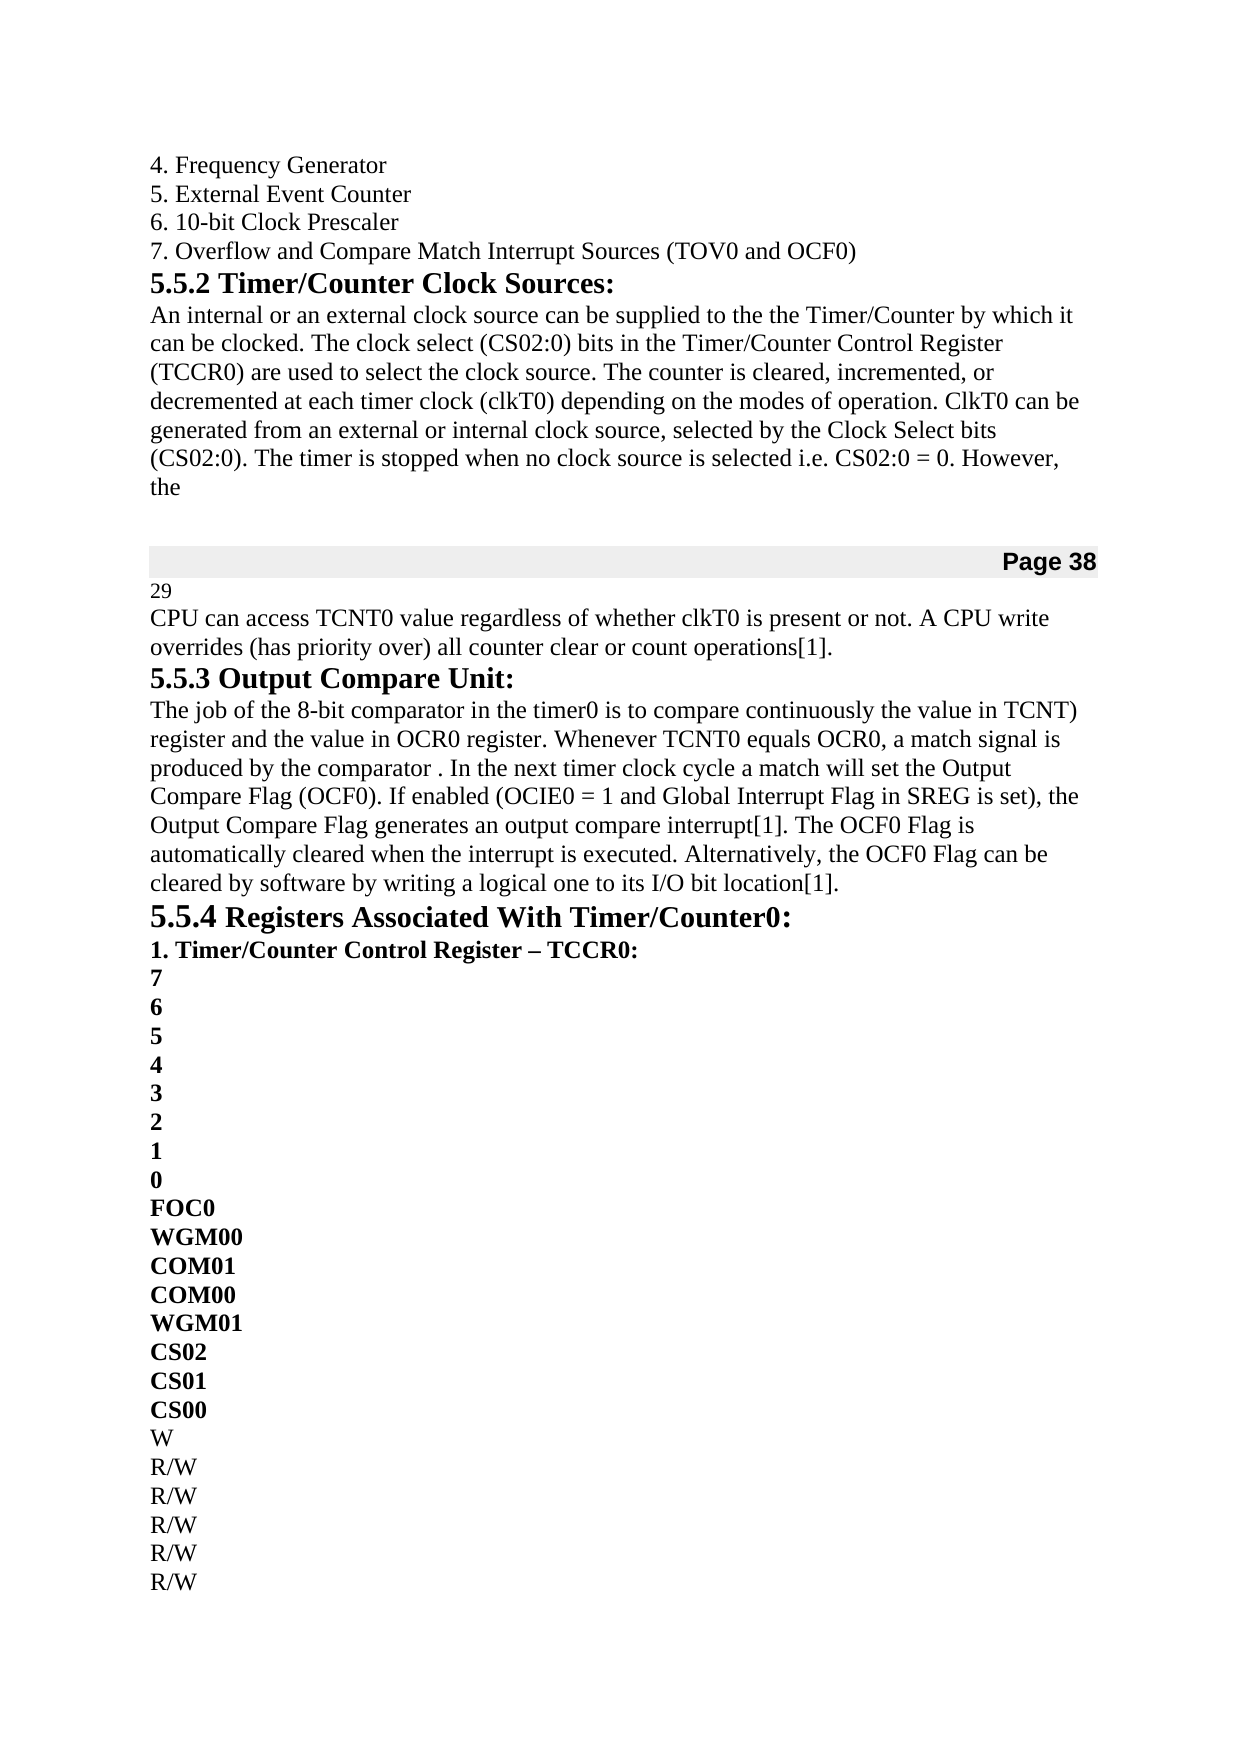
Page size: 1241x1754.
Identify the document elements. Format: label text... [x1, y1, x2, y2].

text R/W [150, 1452, 1090, 1481]
text An internal or an external clock source can be supplied to the the Timer/Counter by which it [150, 300, 1090, 328]
text R/W [150, 1481, 1090, 1510]
text 2 [150, 1107, 1090, 1136]
text 1 [150, 1136, 1090, 1165]
text 6 [150, 992, 1090, 1021]
text 5.5.4 Registers Associated With Timer/Counter0: [150, 896, 1090, 935]
text WGM01 [150, 1308, 1090, 1337]
text (TCCR0) are used to select the clock source. The counter is cleared, incremented, or [150, 357, 1090, 386]
text COM01 [150, 1251, 1090, 1280]
text decremented at each timer clock (clkT0) depending on the modes of operation. ClkT0 can be [150, 386, 1090, 415]
text R/W [150, 1538, 1090, 1567]
text 4. Frequency Generator [150, 150, 1090, 179]
text 7 [150, 963, 1090, 992]
text 5.5.2 Timer/Counter Clock Sources: [150, 265, 1090, 300]
text R/W [150, 1510, 1090, 1538]
text 3 [150, 1078, 1090, 1107]
text 4 [150, 1050, 1090, 1078]
text 5.5.3 Output Compare Unit: [150, 660, 1090, 695]
text Compare Flag (OCF0). If enabled (OCIE0 = 1 and Global Interrupt Flag in SREG is set), the [150, 781, 1090, 810]
text overrides (has priority over) all counter clear or count operations[1]. [150, 632, 1090, 660]
text (CS02:0). The timer is stopped when no clock source is selected i.e. CS02:0 = 0. However, the [150, 443, 1090, 501]
text CS00 [150, 1395, 1090, 1423]
text COM00 [150, 1280, 1090, 1308]
text The job of the 8-bit comparator in the timer0 is to compare continuously the value in TCNT) [150, 695, 1090, 724]
text 7. Overflow and Compare Match Interrupt Sources (TOV0 and OCF0) [150, 236, 1090, 265]
text generated from an external or internal clock source, selected by the Clock Select bits [150, 415, 1090, 443]
text produced by the comparator . In the next timer clock cycle a match will set the Output [150, 753, 1090, 781]
text 29 [150, 578, 1090, 603]
text cleared by software by writing a logical one to its I/O bit location[1]. [150, 868, 1090, 896]
table_header Page 38 [149, 546, 1098, 578]
text WGM00 [150, 1222, 1090, 1251]
text Output Compare Flag generates an output compare interrupt[1]. The OCF0 Flag is [150, 810, 1090, 839]
text register and the value in OCR0 register. Whenever TCNT0 equals OCR0, a match signal is [150, 724, 1090, 753]
text R/W [150, 1567, 1090, 1596]
text 0 [150, 1165, 1090, 1193]
text can be clocked. The clock select (CS02:0) bits in the Timer/Counter Control Register [150, 328, 1090, 357]
text 5 [150, 1021, 1090, 1050]
text 6. 10-bit Clock Prescaler [150, 207, 1090, 236]
text CS01 [150, 1366, 1090, 1395]
text 5. External Event Counter [150, 179, 1090, 207]
text W [150, 1423, 1090, 1452]
text CS02 [150, 1337, 1090, 1366]
text CPU can access TCNT0 value regardless of whether clkT0 is present or not. A CPU write [150, 603, 1090, 632]
text 1. Timer/Counter Control Register – TCCR0: [150, 935, 1090, 963]
text FOC0 [150, 1193, 1090, 1222]
text automatically cleared when the interrupt is executed. Alternatively, the OCF0 Flag can be [150, 839, 1090, 868]
